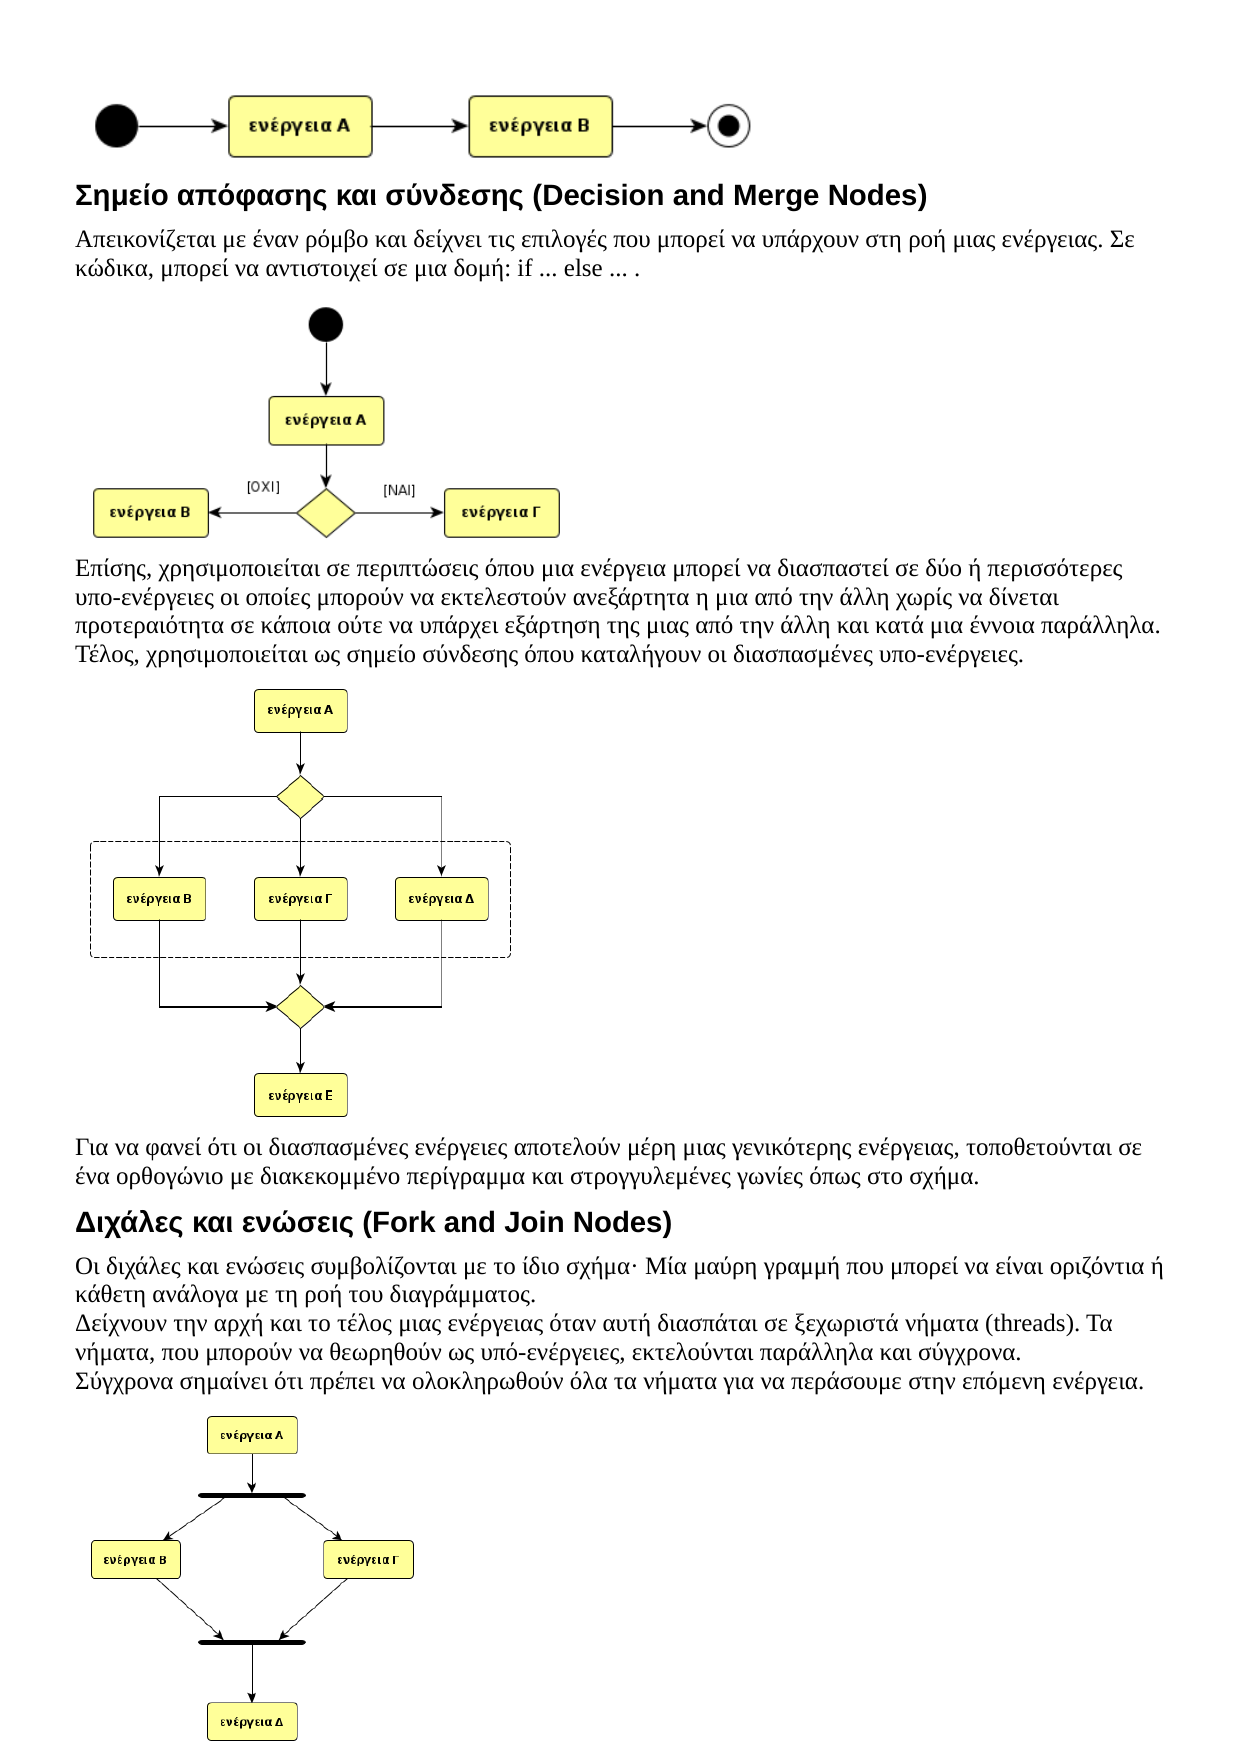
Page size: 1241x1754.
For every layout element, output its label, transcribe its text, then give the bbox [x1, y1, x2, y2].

text Δείχνουν την αρχή και το τέλος μιας ενέργειας όταν αυτή διασπάται σε ξεχωριστά νήματα (threads). Τα νήματα, που μπορούν να θεωρηθούν ως υπό-ενέργειες, εκτελούνται παράλληλα και σύγχρονα. [75, 1308, 1165, 1366]
text Τέλος, χρησιμοποιείται ως σημείο σύνδεσης όπου καταλήγουν οι διασπασμένες υπο-ενέργειες. [75, 639, 1165, 668]
text Απεικονίζεται με έναν ρόμβο και δείχνει τις επιλογές που μπορεί να υπάρχουν στη ροή μιας ενέργειας. Σε κώδικα, μπορεί να αντιστοιχεί σε μια δομή: if ... else ... . [75, 224, 1165, 282]
text Οι διχάλες και ενώσεις συμβολίζονται με το ίδιο σχήμα· Μία μαύρη γραμμή που μπορεί να είναι οριζόντια ή κάθετη ανάλογα με τη ροή του διαγράμματος. [75, 1251, 1165, 1308]
picture [74, 75, 772, 178]
subtitle Σημείο απόφασης και σύνδεσης (Decision and Merge Nodes) [75, 75, 1165, 212]
subtitle Διχάλες και ενώσεις (Fork and Join Nodes) [75, 1204, 1165, 1238]
text Επίσης, χρησιμοποιείται σε περιπτώσεις όπου μια ενέργεια μπορεί να διασπαστεί σε δύο ή περισσότερες υπο-ενέργειες οι οποίες μπορούν να εκτελεστούν ανεξάρτητα η μια από την άλλη χωρίς να δίνεται προτεραιότητα σε κάποια ούτε να υπάρχει εξάρτηση της μιας από την άλλη και κατά μια έννοια παράλληλα. [75, 282, 1165, 639]
text Σύγχρονα σημαίνει ότι πρέπει να ολοκληρωθούν όλα τα νήματα για να περάσουμε στην επόμενη ενέργεια. [75, 1366, 1165, 1394]
picture [76, 1402, 426, 1754]
text Για να φανεί ότι οι διασπασμένες ενέργειες αποτελούν μέρη μιας γενικότερης ενέργειας, τοποθετούνται σε ένα ορθογώνιο με διακεκομμένο περίγραμμα και στρογγυλεμένες γωνίες όπως στο σχήμα. [75, 668, 1165, 1190]
picture [76, 675, 523, 1133]
picture [76, 291, 576, 554]
